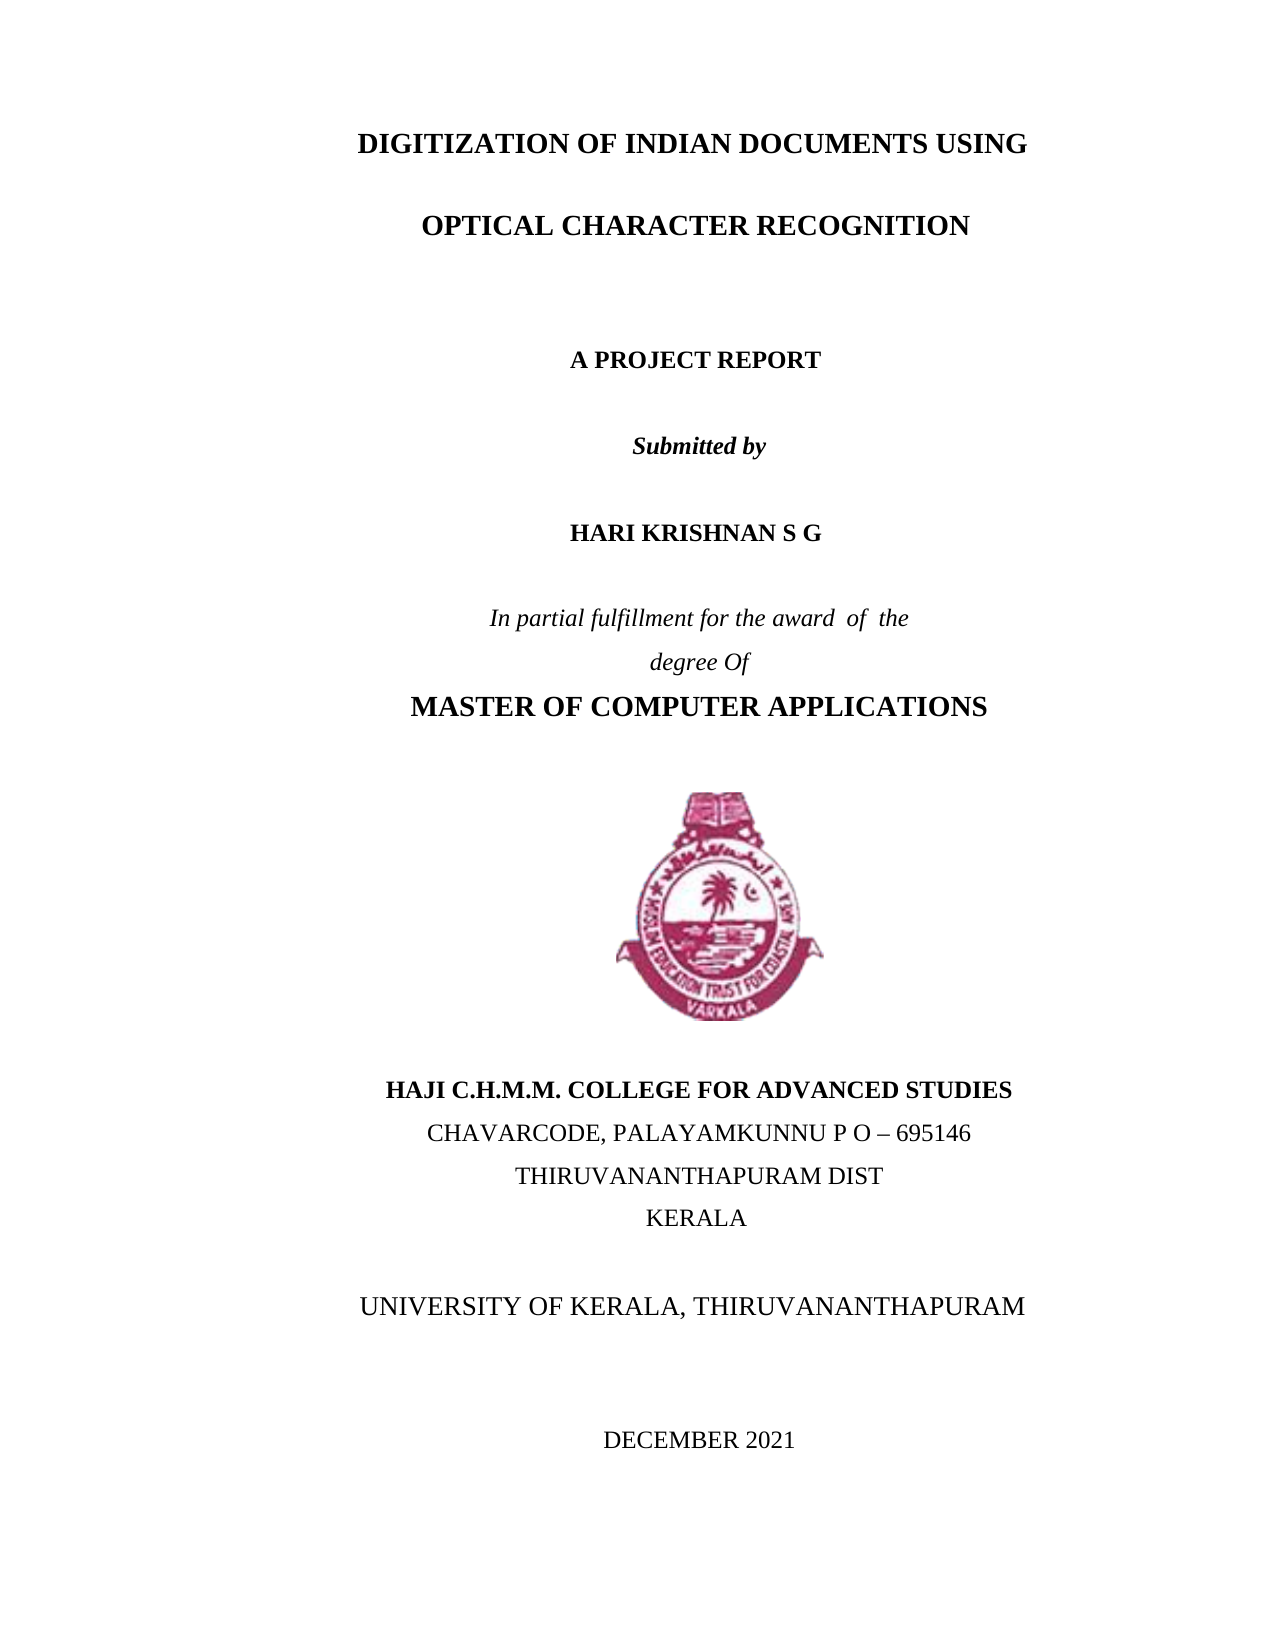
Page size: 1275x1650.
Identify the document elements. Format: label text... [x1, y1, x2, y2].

subtitle A PROJECT REPORT [362, 345, 1029, 374]
title MASTER OF COMPUTER APPLICATIONS [369, 690, 1029, 723]
title DIGITIZATION OF INDIAN DOCUMENTS USING [207, 126, 1029, 159]
text UNIVERSITY OF KERALA, THIRUVANANTHAPURAM [207, 1290, 1029, 1321]
title OPTICAL CHARACTER RECOGNITION [363, 208, 1029, 242]
text In partial fulfillment for the award of the degree Of [478, 603, 920, 675]
text DECEMBER 2021 [369, 1425, 1029, 1453]
text Submitted by [369, 431, 1029, 460]
text HAJI C.H.M.M. COLLEGE FOR ADVANCED STUDIES CHAVARCODE, PALAYAMKUNNU P O – 695146 THIRUVANANTHAPURAM DIST [369, 1075, 1029, 1190]
picture [616, 792, 824, 1021]
subtitle HARI KRISHNAN S G [363, 518, 1029, 546]
text KERALA [364, 1204, 1029, 1233]
